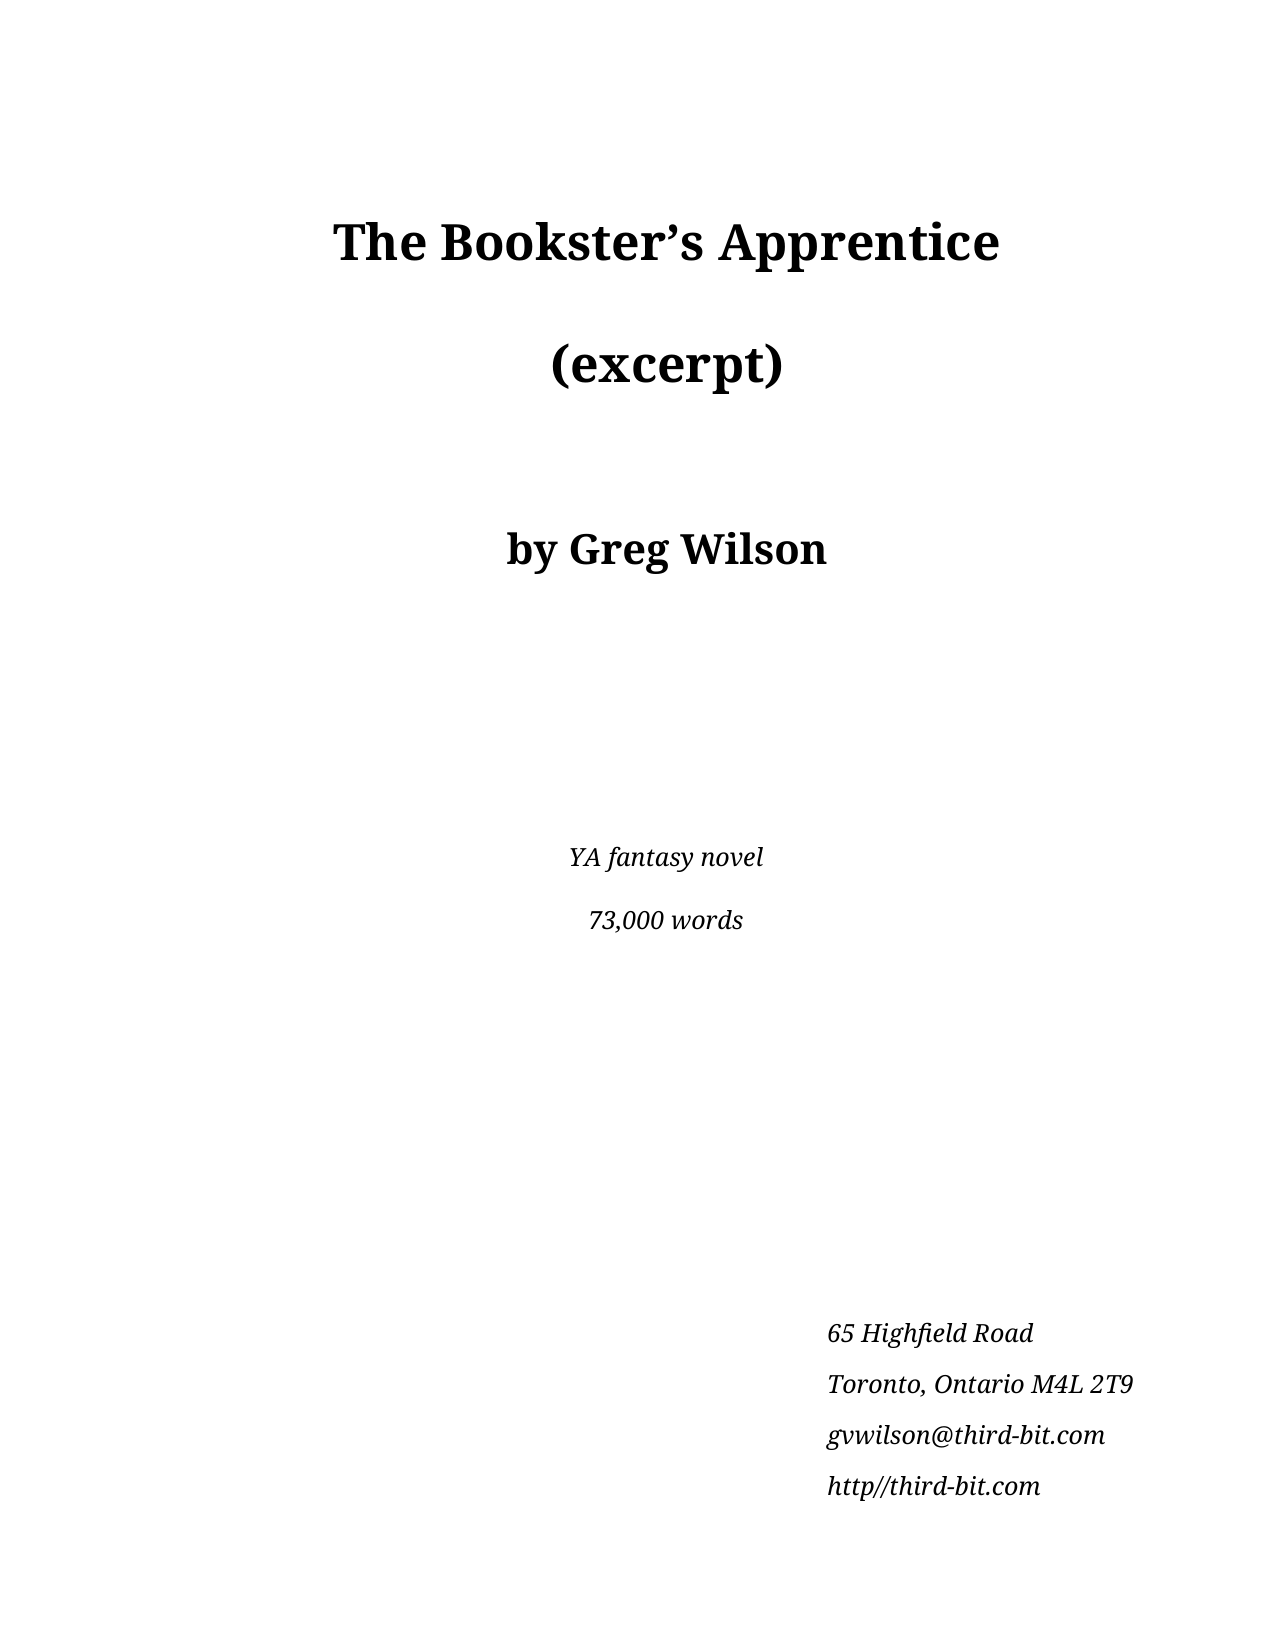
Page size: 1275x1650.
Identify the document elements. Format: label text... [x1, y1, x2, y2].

text http//third-bit.com [118, 1469, 1216, 1503]
text 65 Highfield Road [118, 1316, 1216, 1350]
text YA fantasy novel [118, 839, 1216, 873]
text Toronto, Ontario M4L 2T9 [118, 1367, 1216, 1401]
subtitle (excerpt) [118, 329, 1216, 466]
text 73,000 words [118, 903, 1216, 937]
subtitle by Greg Wilson [118, 520, 1216, 577]
text gvwilson@third-bit.com [118, 1418, 1216, 1452]
subtitle The Bookster’s Apprentice [118, 207, 1216, 275]
